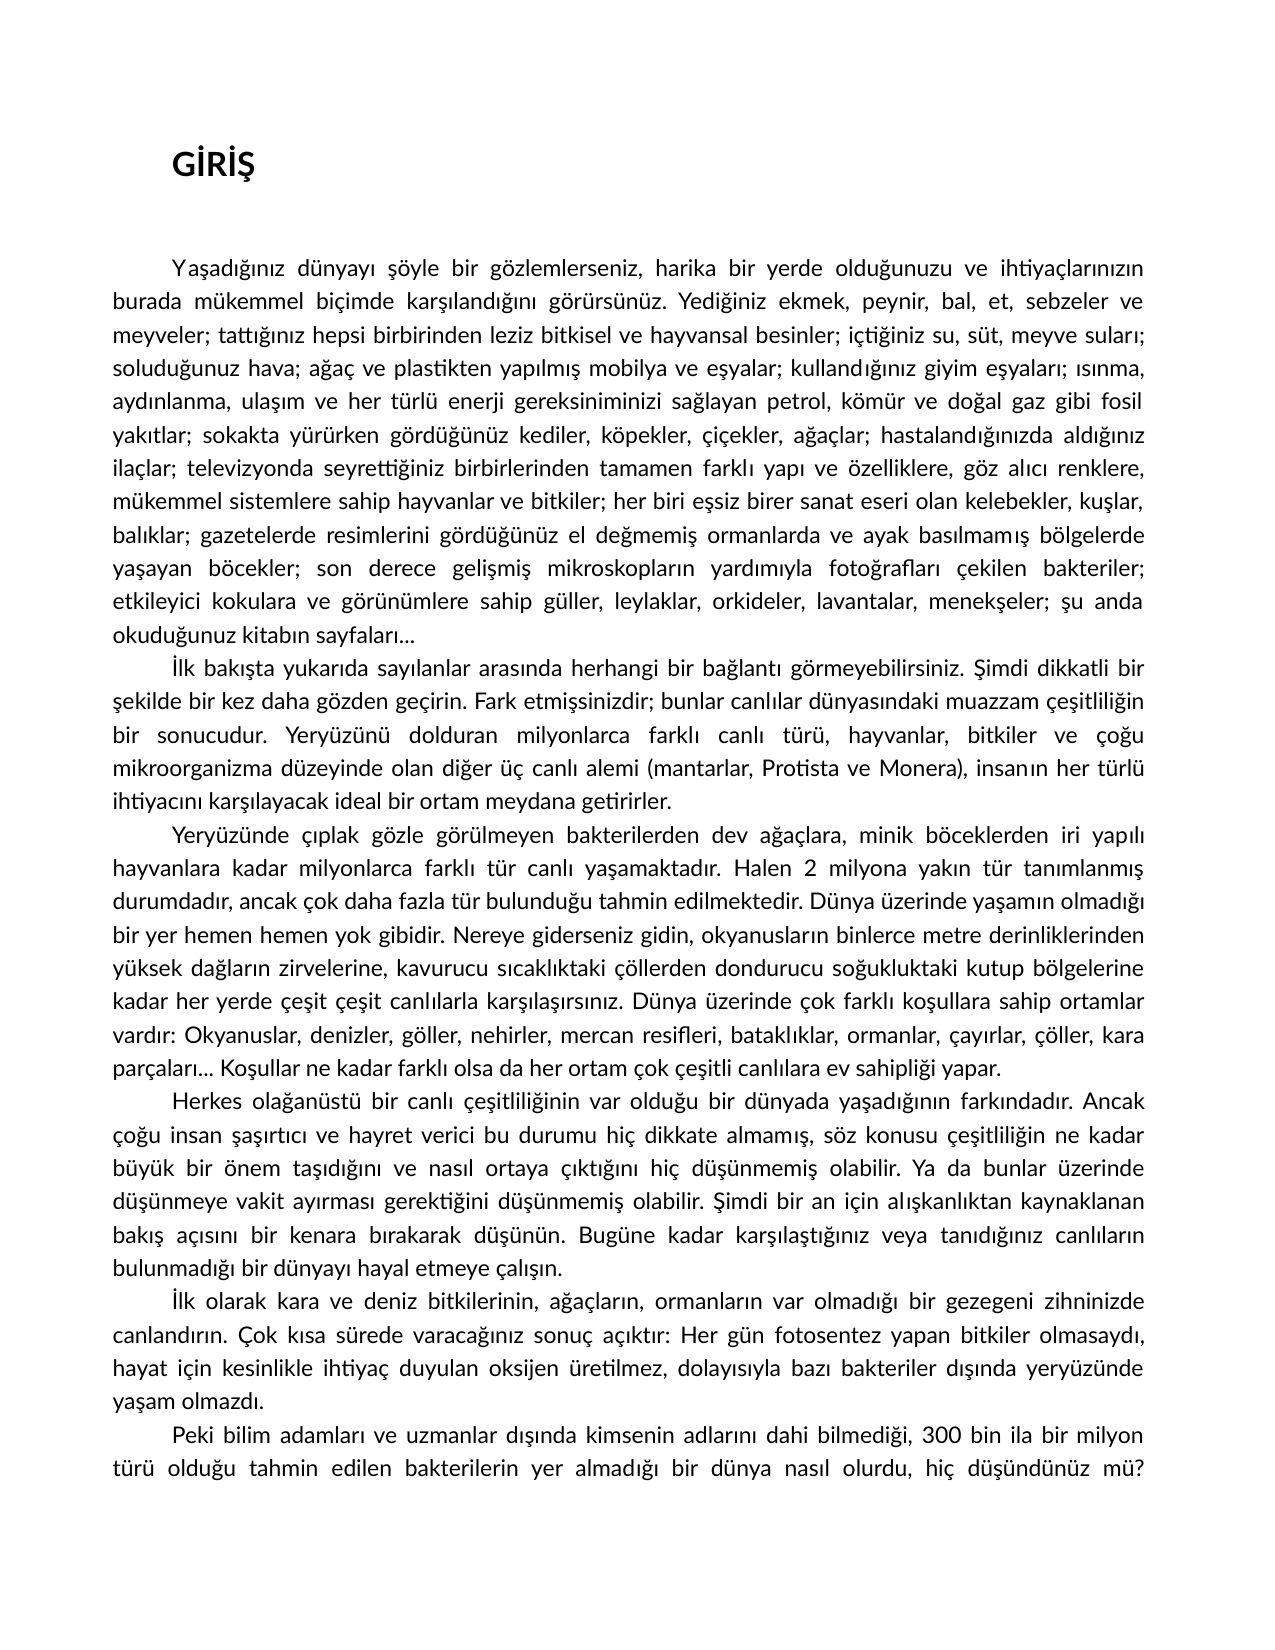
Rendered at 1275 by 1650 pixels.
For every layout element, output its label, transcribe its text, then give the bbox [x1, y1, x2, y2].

text İlk bakışta yukarıda sayılanlar arasında herhangi bir bağlantı görmeyebilirsiniz. Şimdi dikkatli bir şekilde bir kez daha gözden geçirin. Fark etmişsinizdir; bunlar canlılar dünyasındaki muazzam çeşitliliğin bir sonucudur. Yeryüzünü dolduran milyonlarca farklı canlı türü, hayvanlar, bitkiler ve çoğu mikroorganizma düzeyinde olan diğer üç canlı alemi (mantarlar, Protista ve Monera), insanın her türlü ihtiyacını karşılayacak ideal bir ortam meydana getirirler. [112, 650, 1145, 816]
text Peki bilim adamları ve uzmanlar dışında kimsenin adlarını dahi bilmediği, 300 bin ila bir milyon türü olduğu tahmin edilen bakterilerin yer almadığı bir dünya nasıl olurdu, hiç düşündünüz mü? [112, 1416, 1145, 1483]
text Herkes olağanüstü bir canlı çeşitliliğinin var olduğu bir dünyada yaşadığının farkındadır. Ancak çoğu insan şaşırtıcı ve hayret verici bu durumu hiç dikkate almamış, söz konusu çeşitliliğin ne kadar büyük bir önem taşıdığını ve nasıl ortaya çıktığını hiç düşünmemiş olabilir. Ya da bunlar üzerinde düşünmeye vakit ayırması gerektiğini düşünmemiş olabilir. Şimdi bir an için alışkanlıktan kaynaklanan bakış açısını bir kenara bırakarak düşünün. Bugüne kadar karşılaştığınız veya tanıdığınız canlıların bulunmadığı bir dünyayı hayal etmeye çalışın. [112, 1083, 1145, 1283]
text Yaşadığınız dünyayı şöyle bir gözlemlerseniz, harika bir yerde olduğunuzu ve ihtiyaçlarınızın burada mükemmel biçimde karşılandığını görürsünüz. Yediğiniz ekmek, peynir, bal, et, sebzeler ve meyveler; tattığınız hepsi birbirinden leziz bitkisel ve hayvansal besinler; içtiğiniz su, süt, meyve suları; soluduğunuz hava; ağaç ve plastikten yapılmış mobilya ve eşyalar; kullandığınız giyim eşyaları; ısınma, aydınlanma, ulaşım ve her türlü enerji gereksiniminizi sağlayan petrol, kömür ve doğal gaz gibi fosil yakıtlar; sokakta yürürken gördüğünüz kediler, köpekler, çiçekler, ağaçlar; hastalandığınızda aldığınız ilaçlar; televizyonda seyrettiğiniz birbirlerinden tamamen farklı yapı ve özelliklere, göz alıcı renklere, mükemmel sistemlere sahip hayvanlar ve bitkiler; her biri eşsiz birer sanat eseri olan kelebekler, kuşlar, balıklar; gazetelerde resimlerini gördüğünüz el değmemiş ormanlarda ve ayak basılmamış bölgelerde yaşayan böcekler; son derece gelişmiş mikroskopların yardımıyla fotoğrafları çekilen bakteriler; etkileyici kokulara ve görünümlere sahip güller, leylaklar, orkideler, lavantalar, menekşeler; şu anda okuduğunuz kitabın sayfaları... [112, 250, 1145, 650]
text GİRİŞ [112, 148, 1145, 183]
text İlk olarak kara ve deniz bitkilerinin, ağaçların, ormanların var olmadığı bir gezegeni zihninizde canlandırın. Çok kısa sürede varacağınız sonuç açıktır: Her gün fotosentez yapan bitkiler olmasaydı, hayat için kesinlikle ihtiyaç duyulan oksijen üretilmez, dolayısıyla bazı bakteriler dışında yeryüzünde yaşam olmazdı. [112, 1283, 1145, 1416]
text Yeryüzünde çıplak gözle görülmeyen bakterilerden dev ağaçlara, minik böceklerden iri yapılı hayvanlara kadar milyonlarca farklı tür canlı yaşamaktadır. Halen 2 milyona yakın tür tanımlanmış durumdadır, ancak çok daha fazla tür bulunduğu tahmin edilmektedir. Dünya üzerinde yaşamın olmadığı bir yer hemen hemen yok gibidir. Nereye giderseniz gidin, okyanusların binlerce metre derinliklerinden yüksek dağların zirvelerine, kavurucu sıcaklıktaki çöllerden dondurucu soğukluktaki kutup bölgelerine kadar her yerde çeşit çeşit canlılarla karşılaşırsınız. Dünya üzerinde çok farklı koşullara sahip ortamlar vardır: Okyanuslar, denizler, göller, nehirler, mercan resifleri, bataklıklar, ormanlar, çayırlar, çöller, kara parçaları... Koşullar ne kadar farklı olsa da her ortam çok çeşitli canlılara ev sahipliği yapar. [112, 816, 1145, 1083]
